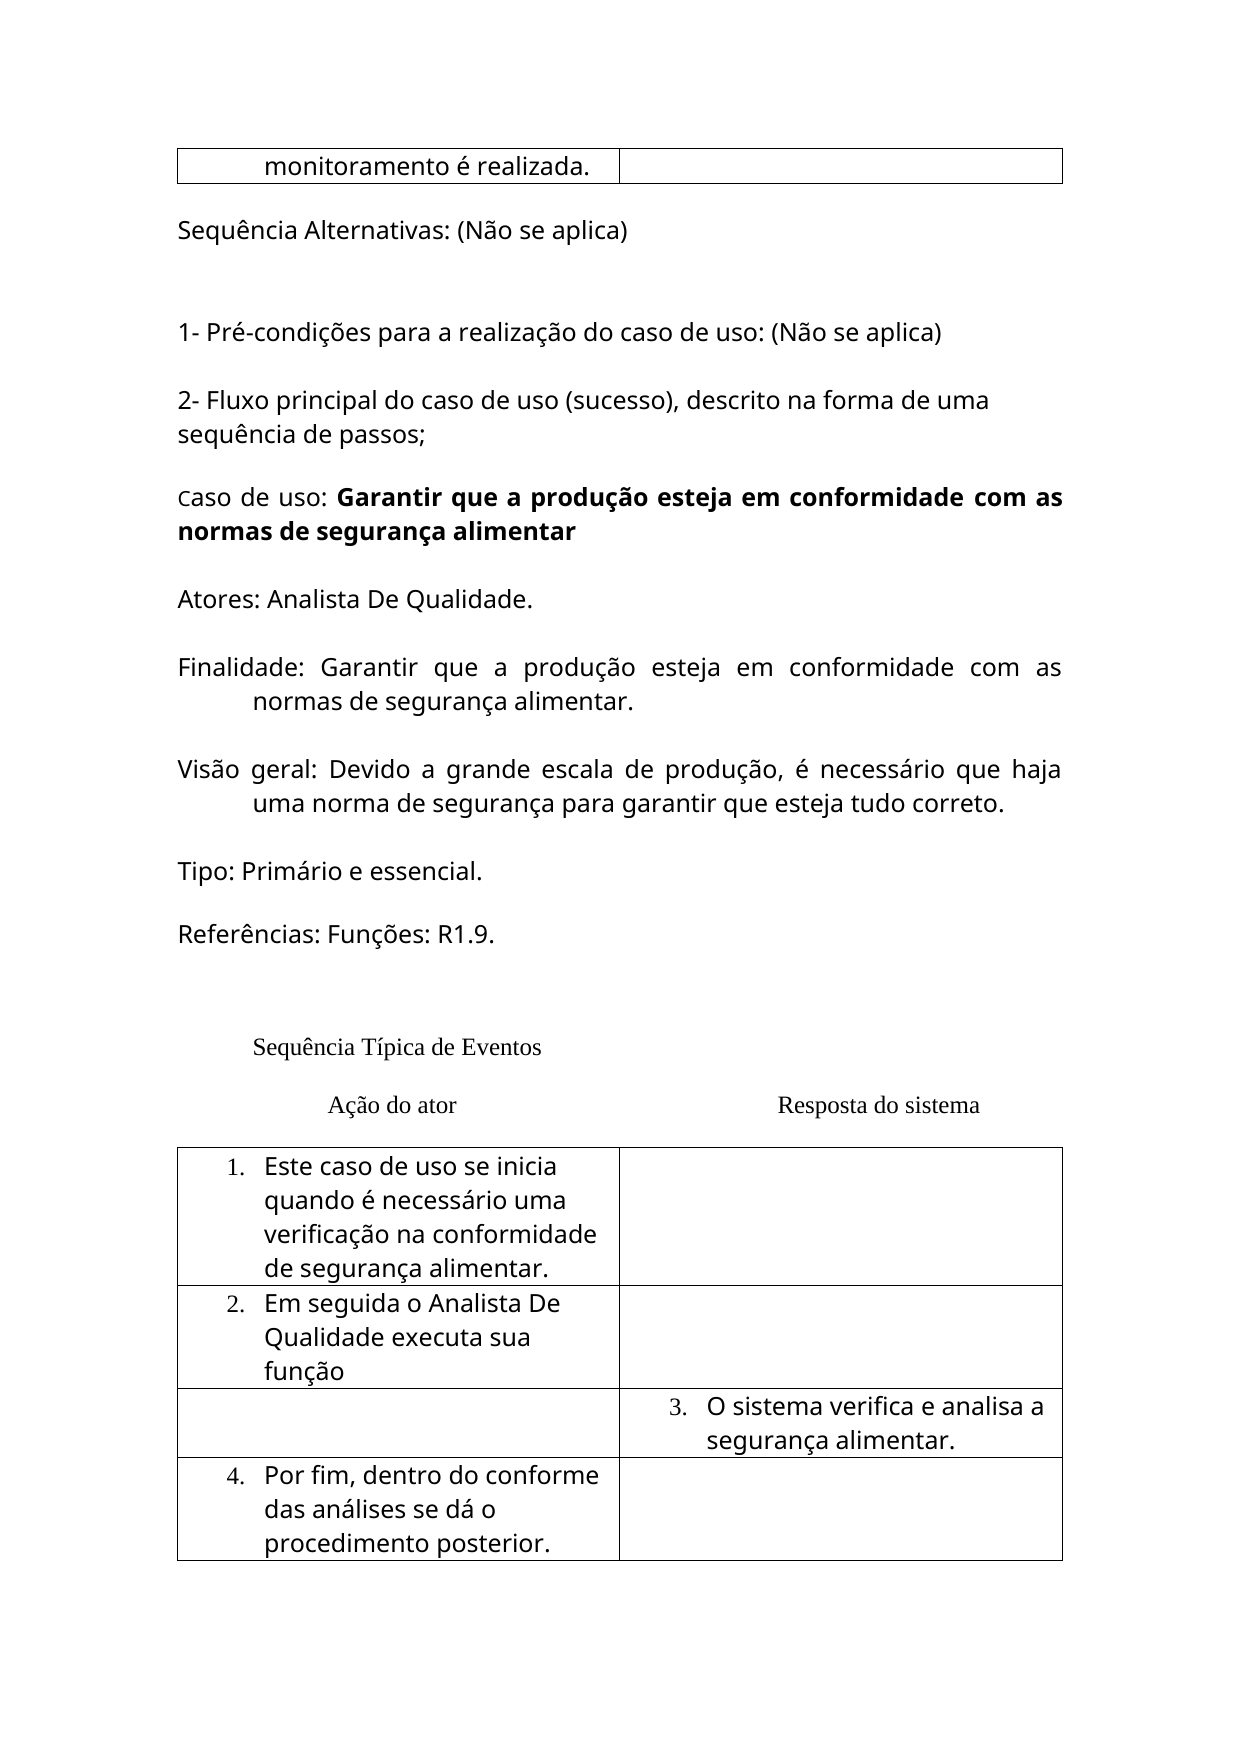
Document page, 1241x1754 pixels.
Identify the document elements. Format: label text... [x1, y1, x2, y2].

text Sequência Típica de Eventos [177, 1032, 1063, 1061]
text Finalidade: Garantir que a produção esteja em conformidade com as normas de segurança alimentar. [177, 650, 1063, 718]
text Ação do ator Resposta do sistema [177, 1090, 1063, 1118]
text 2- Fluxo principal do caso de uso (sucesso), descrito na forma de uma sequência de passos; [177, 383, 1063, 451]
table_cell [178, 1389, 619, 1457]
table_cell Em seguida o Analista De Qualidade executa sua função [178, 1286, 619, 1388]
text Sequência Alternativas: (Não se aplica) [177, 212, 1063, 247]
table_cell [620, 1286, 1062, 1388]
table_cell [620, 1458, 1062, 1560]
text Referências: Funções: R1.9. [177, 917, 1063, 951]
text Atores: Analista De Qualidade. [177, 582, 1063, 616]
table_header [620, 1148, 1062, 1284]
text Caso de uso: Garantir que a produção esteja em conformidade com as normas de segurança alimentar [177, 479, 1063, 547]
table_cell O sistema verifica e analisa a segurança alimentar. [620, 1389, 1062, 1457]
table_cell Por fim, dentro do conforme das análises se dá o procedimento posterior. [178, 1458, 619, 1560]
table_cell monitoramento é realizada. [178, 149, 619, 183]
table_header Este caso de uso se inicia quando é necessário uma verificação na conformidade de segurança alimentar. [178, 1148, 619, 1284]
text 1- Pré-condições para a realização do caso de uso: (Não se aplica) [177, 315, 1063, 349]
text Tipo: Primário e essencial. [177, 854, 1063, 888]
text Visão geral: Devido a grande escala de produção, é necessário que haja uma norma de segurança para garantir que esteja tudo correto. [177, 752, 1063, 820]
table_cell [620, 149, 1062, 183]
